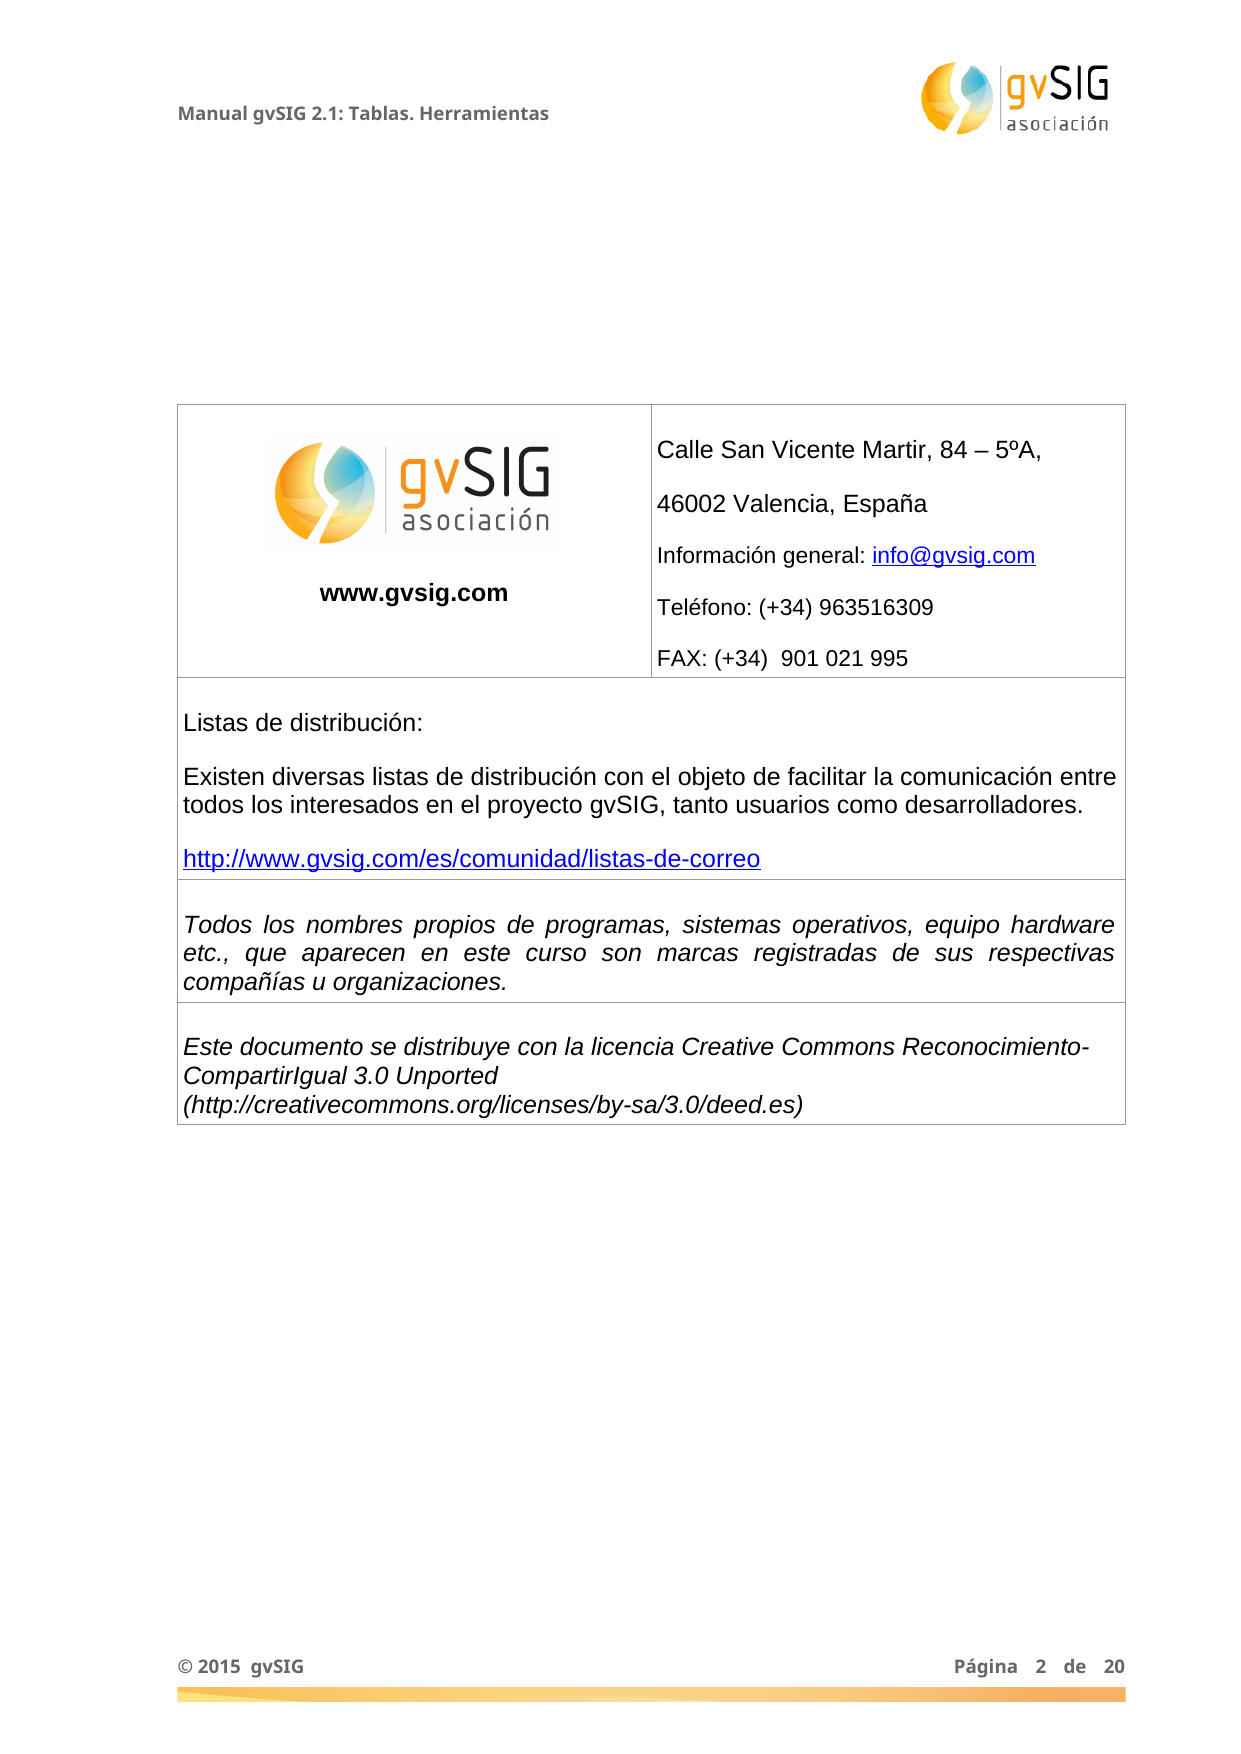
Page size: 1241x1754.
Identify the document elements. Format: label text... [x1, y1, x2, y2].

table_cell Todos los nombres propios de programas, sistemas operativos, equipo hardware etc., que aparecen en este curso son marcas registradas de sus respectivas compañías u organizaciones. [178, 880, 1125, 1002]
picture [177, 1687, 1126, 1702]
table_cell Listas de distribución: Existen diversas listas de distribución con el objeto de facilitar la comunicación entre todos los interesados en el proyecto gvSIG, tanto usuarios como desarrolladores. http://www.gvsig.com/es/comunidad/listas-de-correo [178, 678, 1125, 879]
picture [267, 435, 561, 553]
table_header Calle San Vicente Martir, 84 – 5ºA, 46002 Valencia, España Información general: info@gvsig.com Teléfono: (+34) 963516309 FAX: (+34) 901 021 995 [652, 405, 1125, 677]
picture [902, 47, 1122, 148]
table_cell Este documento se distribuye con la licencia Creative Commons Reconocimiento-CompartirIgual 3.0 Unported (http://creativecommons.org/licenses/by-sa/3.0/deed.es) [178, 1003, 1125, 1124]
table_header www.gvsig.com [178, 405, 651, 677]
